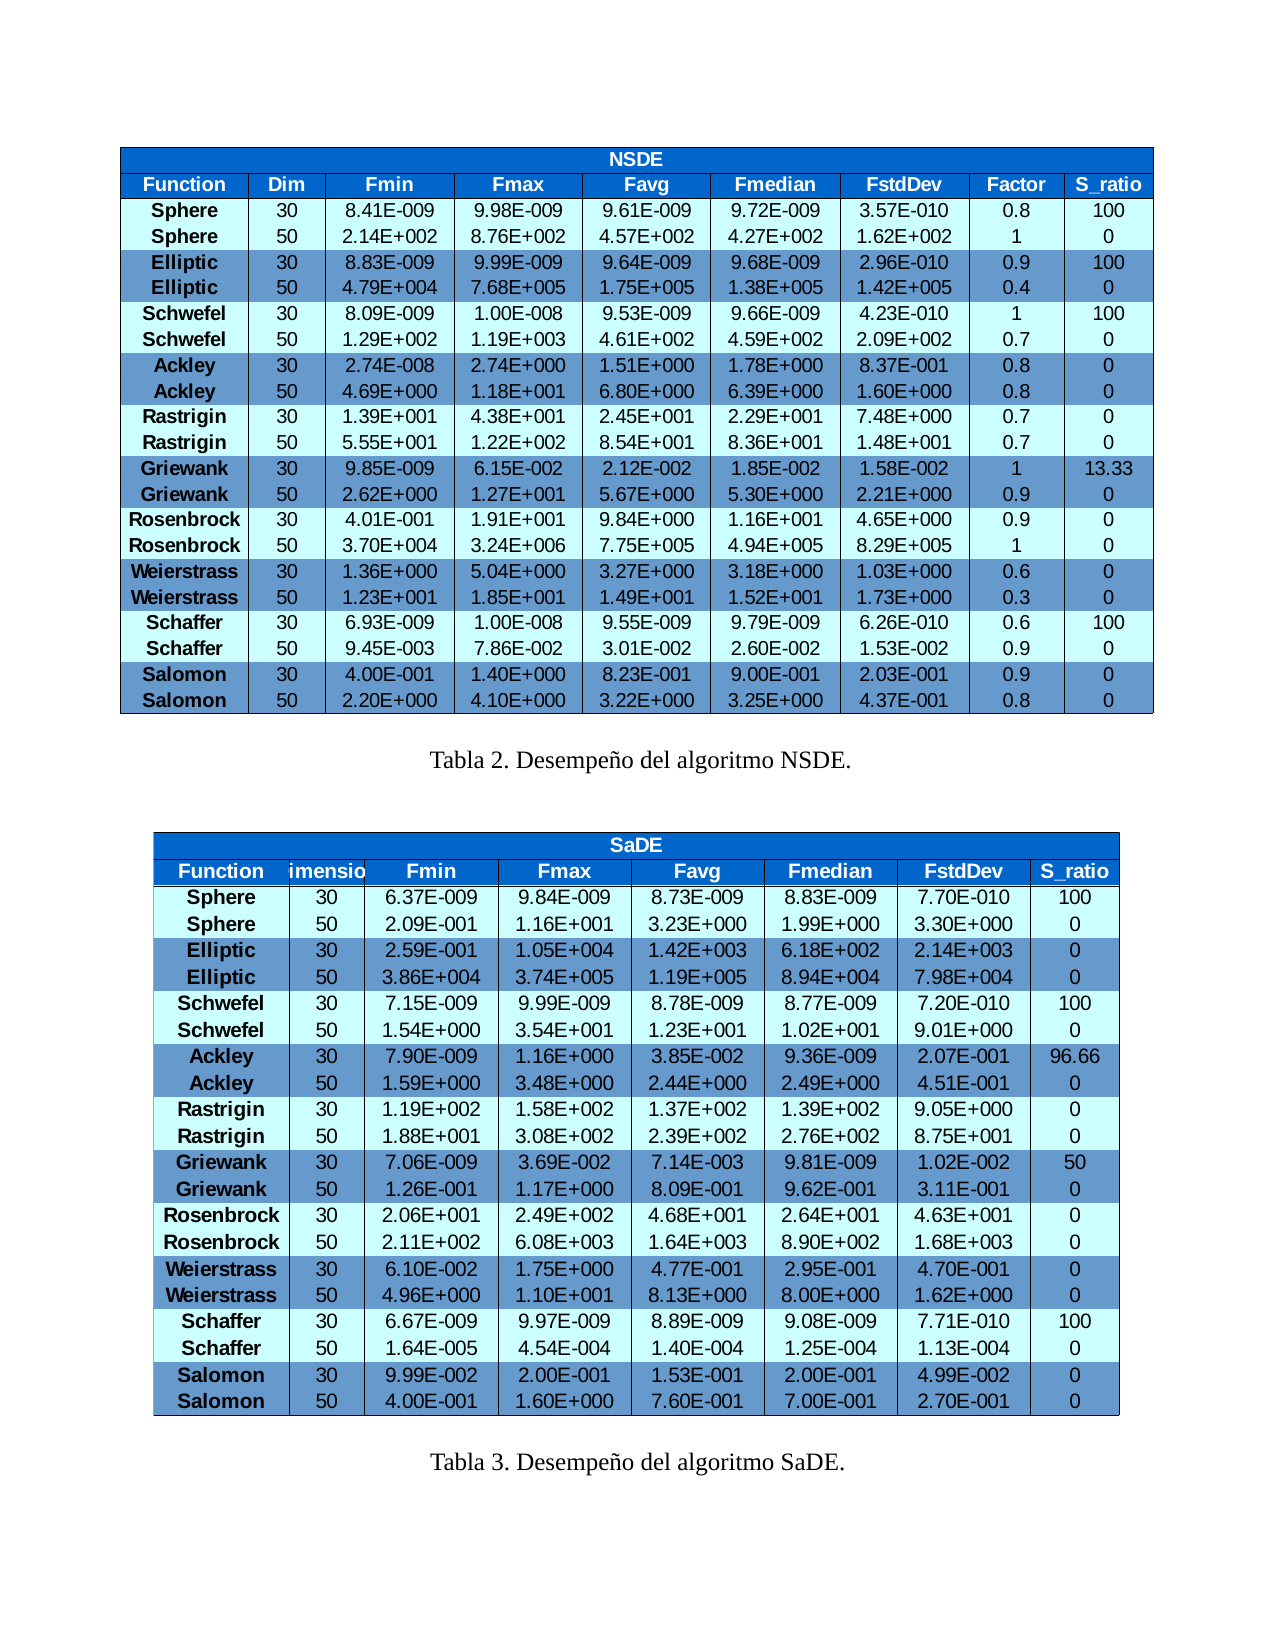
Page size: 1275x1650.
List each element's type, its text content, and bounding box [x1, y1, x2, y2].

text Tabla 3. Desempeño del algoritmo SaDE. [118, 1447, 1157, 1476]
text Tabla 2. Desempeño del algoritmo NSDE. [118, 746, 1157, 774]
